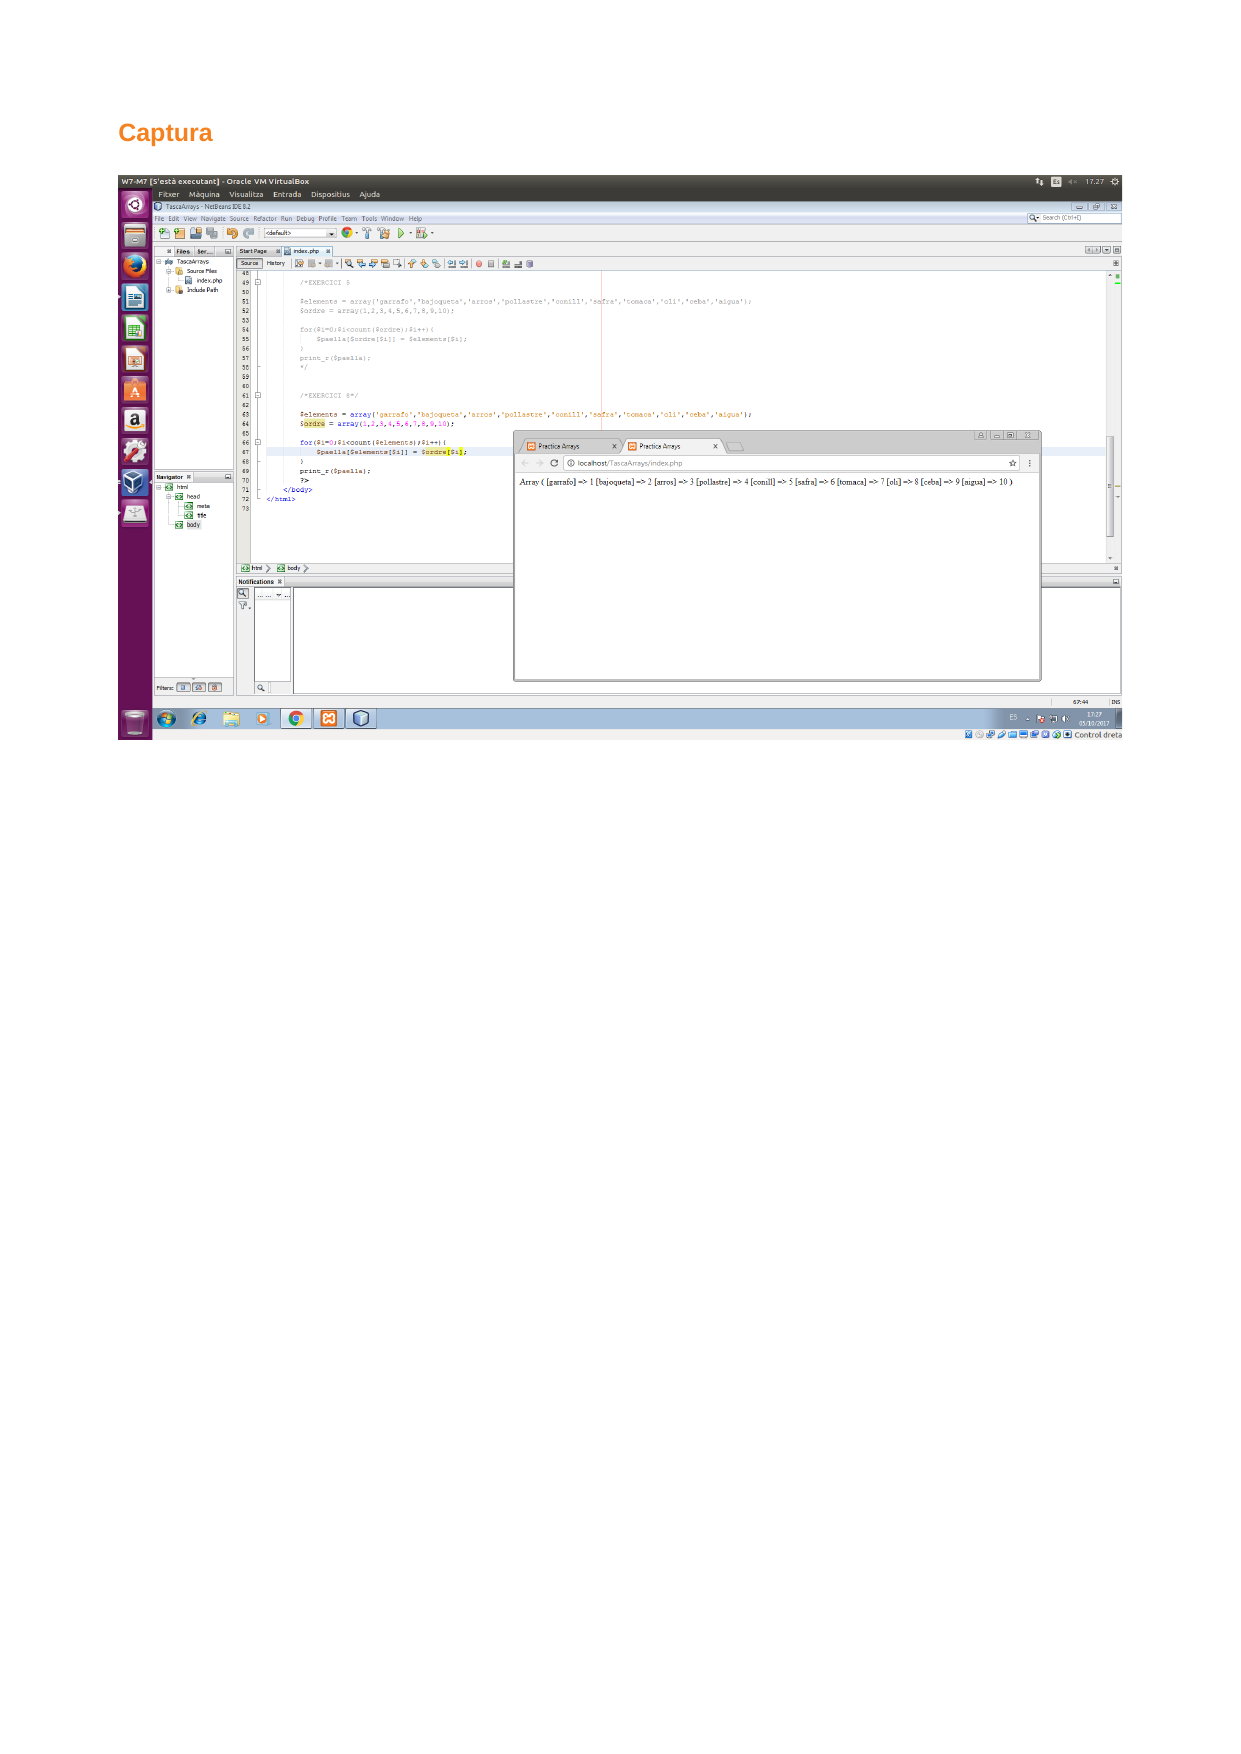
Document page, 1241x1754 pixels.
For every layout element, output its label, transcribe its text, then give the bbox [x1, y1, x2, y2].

picture [118, 175, 1123, 740]
text Captura [118, 118, 1122, 147]
